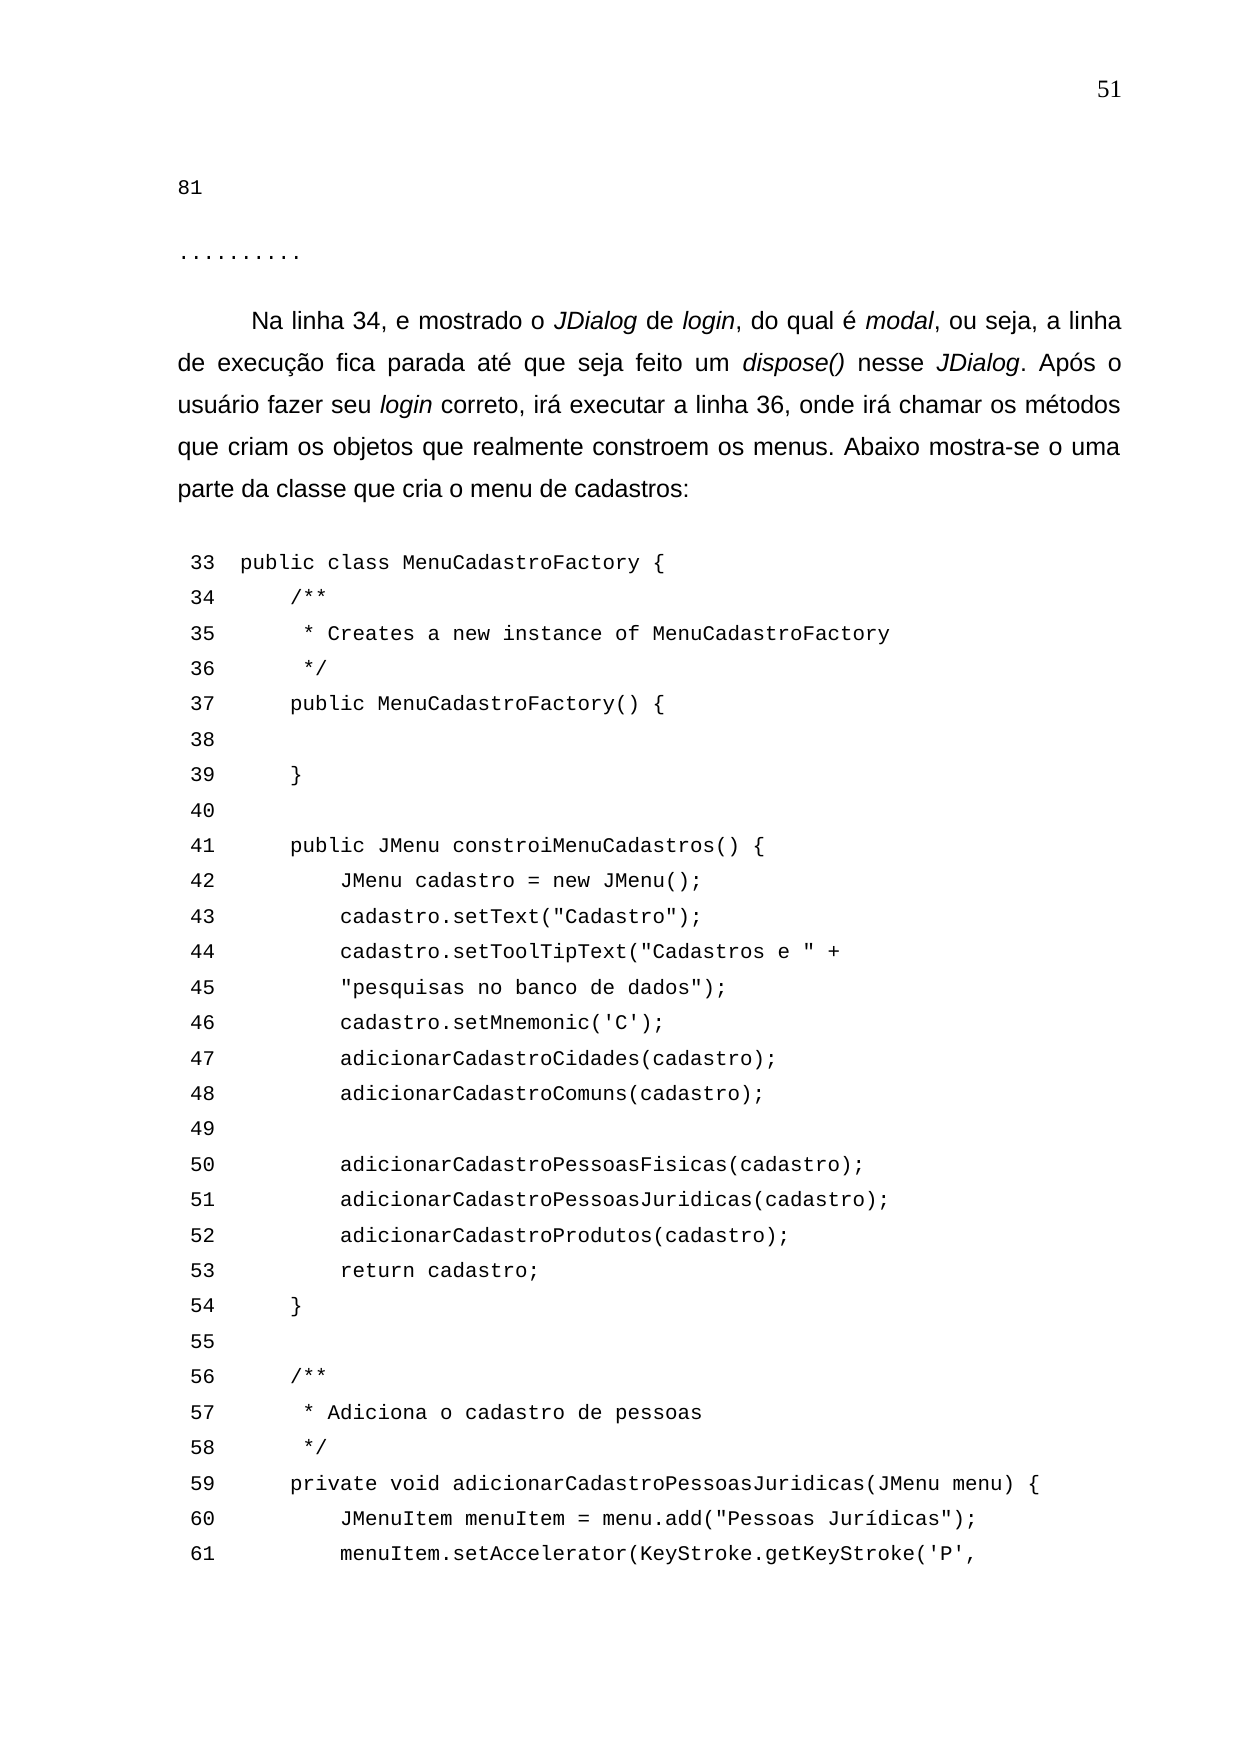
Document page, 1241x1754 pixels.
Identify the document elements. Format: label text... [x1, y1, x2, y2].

text 52 adicionarCadastroProdutos(cadastro); [177, 1225, 1122, 1248]
text 49 [177, 1118, 1122, 1142]
text 37 public MenuCadastroFactory() { [177, 693, 1122, 717]
text Na linha 34, e mostrado o JDialog de login, do qual é modal, ou seja, a linha de execução fica parada até que seja feito um dispose() nesse JDialog. Após o usuário fazer seu login correto, irá executar a linha 36, onde irá chamar os métodos que criam os objetos que realmente constroem os menus. Abaixo mostra-se o uma parte da classe que cria o menu de cadastros: [177, 307, 1122, 502]
text .......... [177, 242, 1122, 266]
text 36 */ [177, 658, 1122, 682]
text 39 } [177, 764, 1122, 788]
text 48 adicionarCadastroComuns(cadastro); [177, 1083, 1122, 1107]
text 45 "pesquisas no banco de dados"); [177, 977, 1122, 1000]
text 42 JMenu cadastro = new JMenu(); [177, 871, 1122, 894]
text 33 public class MenuCadastroFactory { [177, 552, 1122, 575]
text 41 public JMenu constroiMenuCadastros() { [177, 835, 1122, 859]
text 47 adicionarCadastroCidades(cadastro); [177, 1048, 1122, 1071]
text 40 [177, 800, 1122, 823]
text 81 [177, 177, 1122, 201]
text 46 cadastro.setMnemonic('C'); [177, 1012, 1122, 1036]
text 55 [177, 1331, 1122, 1354]
text 51 adicionarCadastroPessoasJuridicas(cadastro); [177, 1189, 1122, 1213]
text 59 private void adicionarCadastroPessoasJuridicas(JMenu menu) { [177, 1473, 1122, 1496]
text 57 * Adiciona o cadastro de pessoas [177, 1402, 1122, 1425]
text 34 /** [177, 587, 1122, 611]
text 61 menuItem.setAccelerator(KeyStroke.getKeyStroke('P', [177, 1543, 1122, 1567]
text 35 * Creates a new instance of MenuCadastroFactory [177, 623, 1122, 646]
text 54 } [177, 1296, 1122, 1319]
text 58 */ [177, 1437, 1122, 1461]
text 44 cadastro.setToolTipText("Cadastros e " + [177, 941, 1122, 965]
text 50 adicionarCadastroPessoasFisicas(cadastro); [177, 1154, 1122, 1177]
text 60 JMenuItem menuItem = menu.add("Pessoas Jurídicas"); [177, 1508, 1122, 1532]
text 43 cadastro.setText("Cadastro"); [177, 906, 1122, 929]
text 56 /** [177, 1366, 1122, 1390]
text 38 [177, 729, 1122, 752]
text 53 return cadastro; [177, 1260, 1122, 1284]
